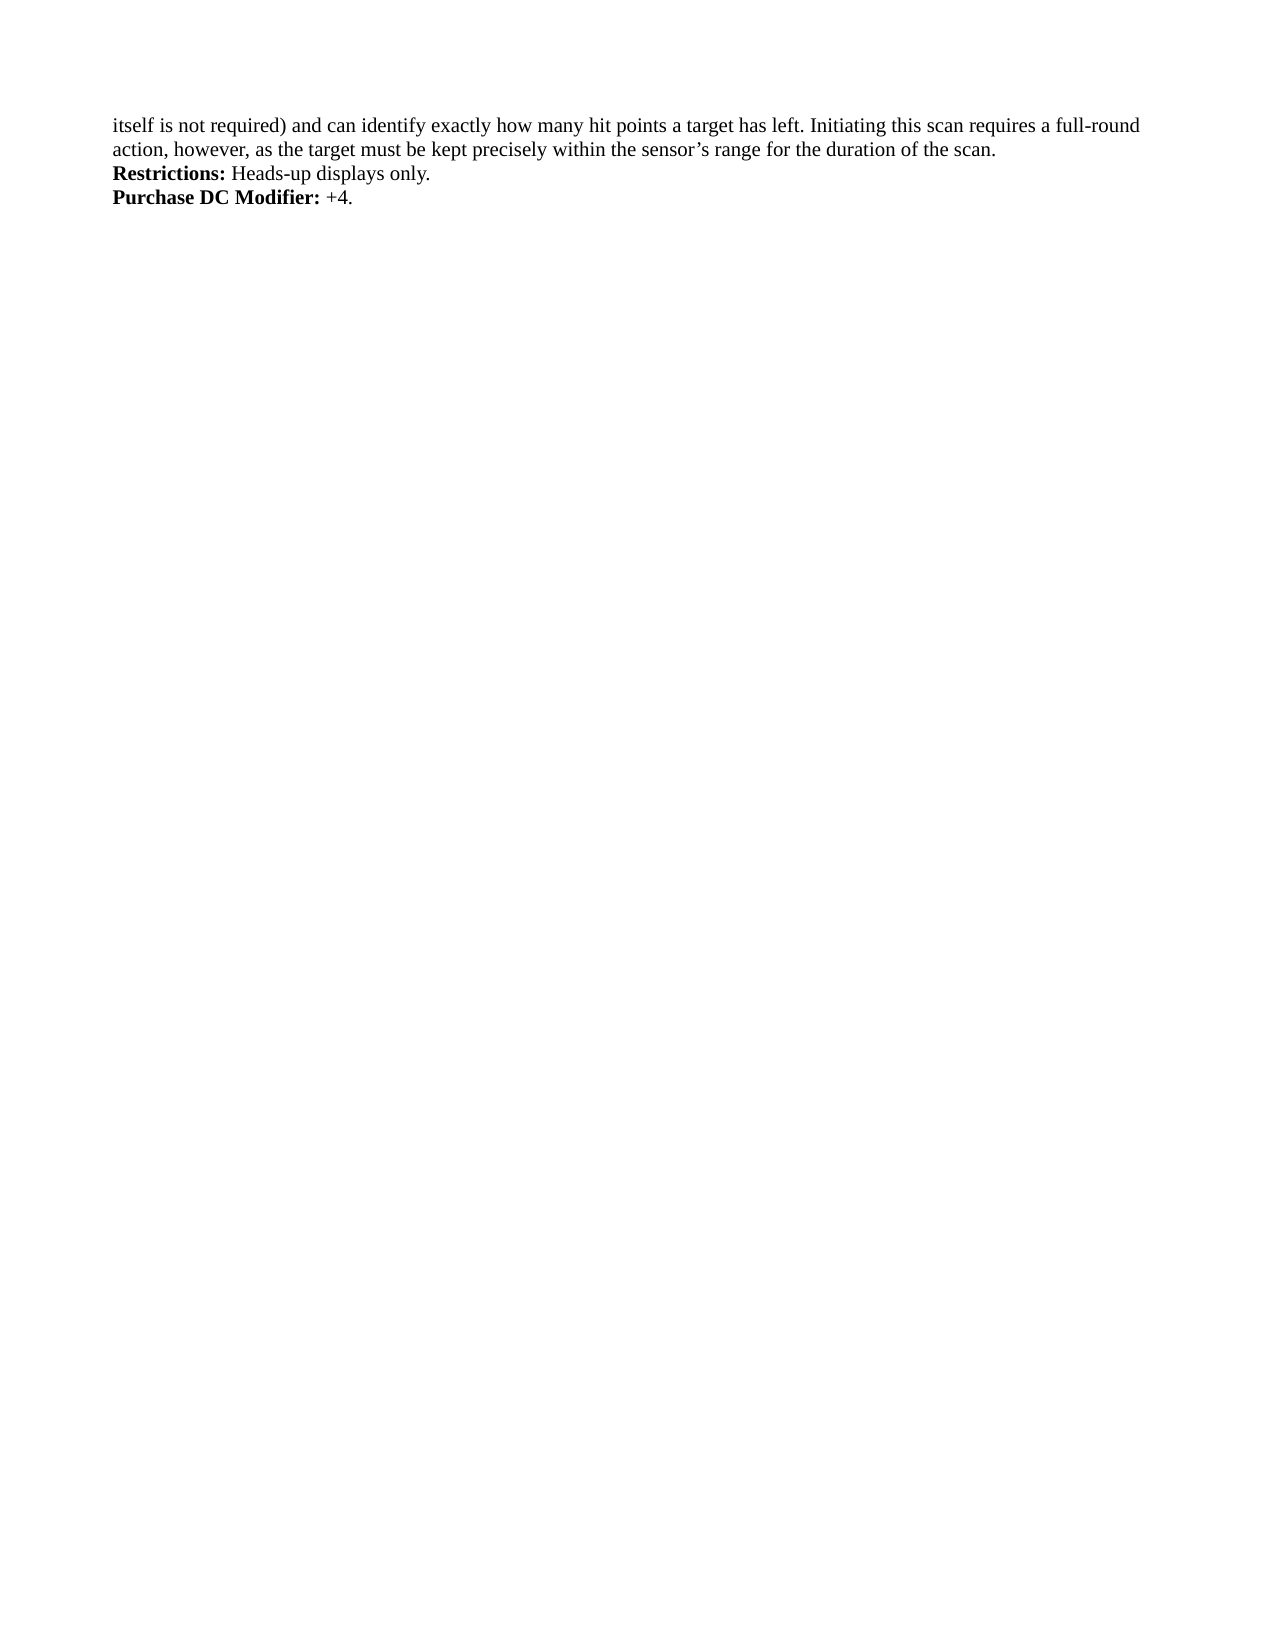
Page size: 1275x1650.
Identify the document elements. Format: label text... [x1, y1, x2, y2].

text Restrictions: Heads-up displays only. [112, 161, 1162, 185]
text itself is not required) and can identify exactly how many hit points a target has left. Initiating this scan requires a full-round action, however, as the target must be kept precisely within the sensor’s range for the duration of the scan. [112, 112, 1162, 161]
text Purchase DC Modifier: +4. [112, 185, 1162, 209]
